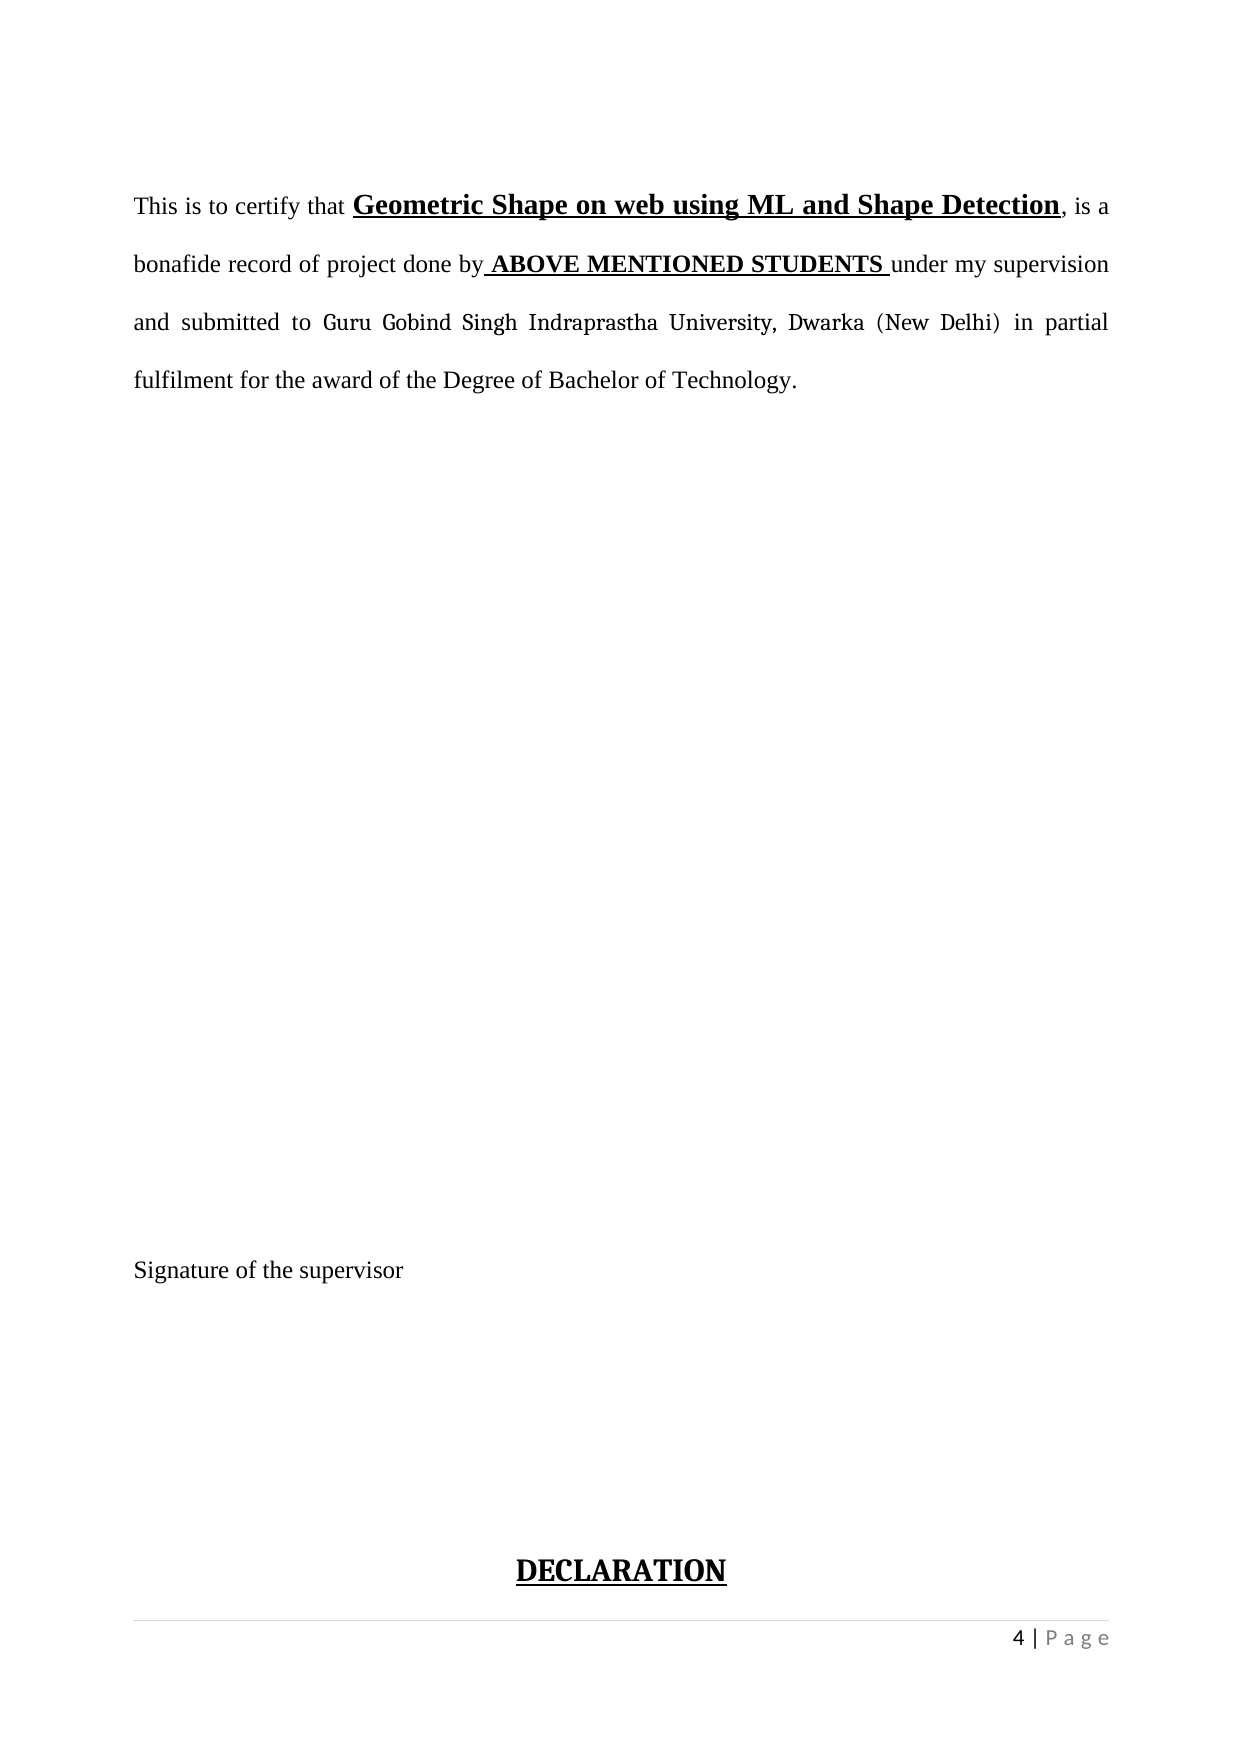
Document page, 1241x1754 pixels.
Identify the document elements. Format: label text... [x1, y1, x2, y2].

text This is to certify that Geometric Shape on web using ML and Shape Detection, is a bonafide record of project done by ABOVE MENTIONED STUDENTS under my supervision and submitted to Guru Gobind Singh Indraprastha University, Dwarka (New Delhi) in partial fulfilment for the award of the Degree of Bachelor of Technology. [133, 187, 1109, 394]
text DECLARATION [133, 1552, 1109, 1589]
text Signature of the supervisor [133, 1255, 1109, 1284]
